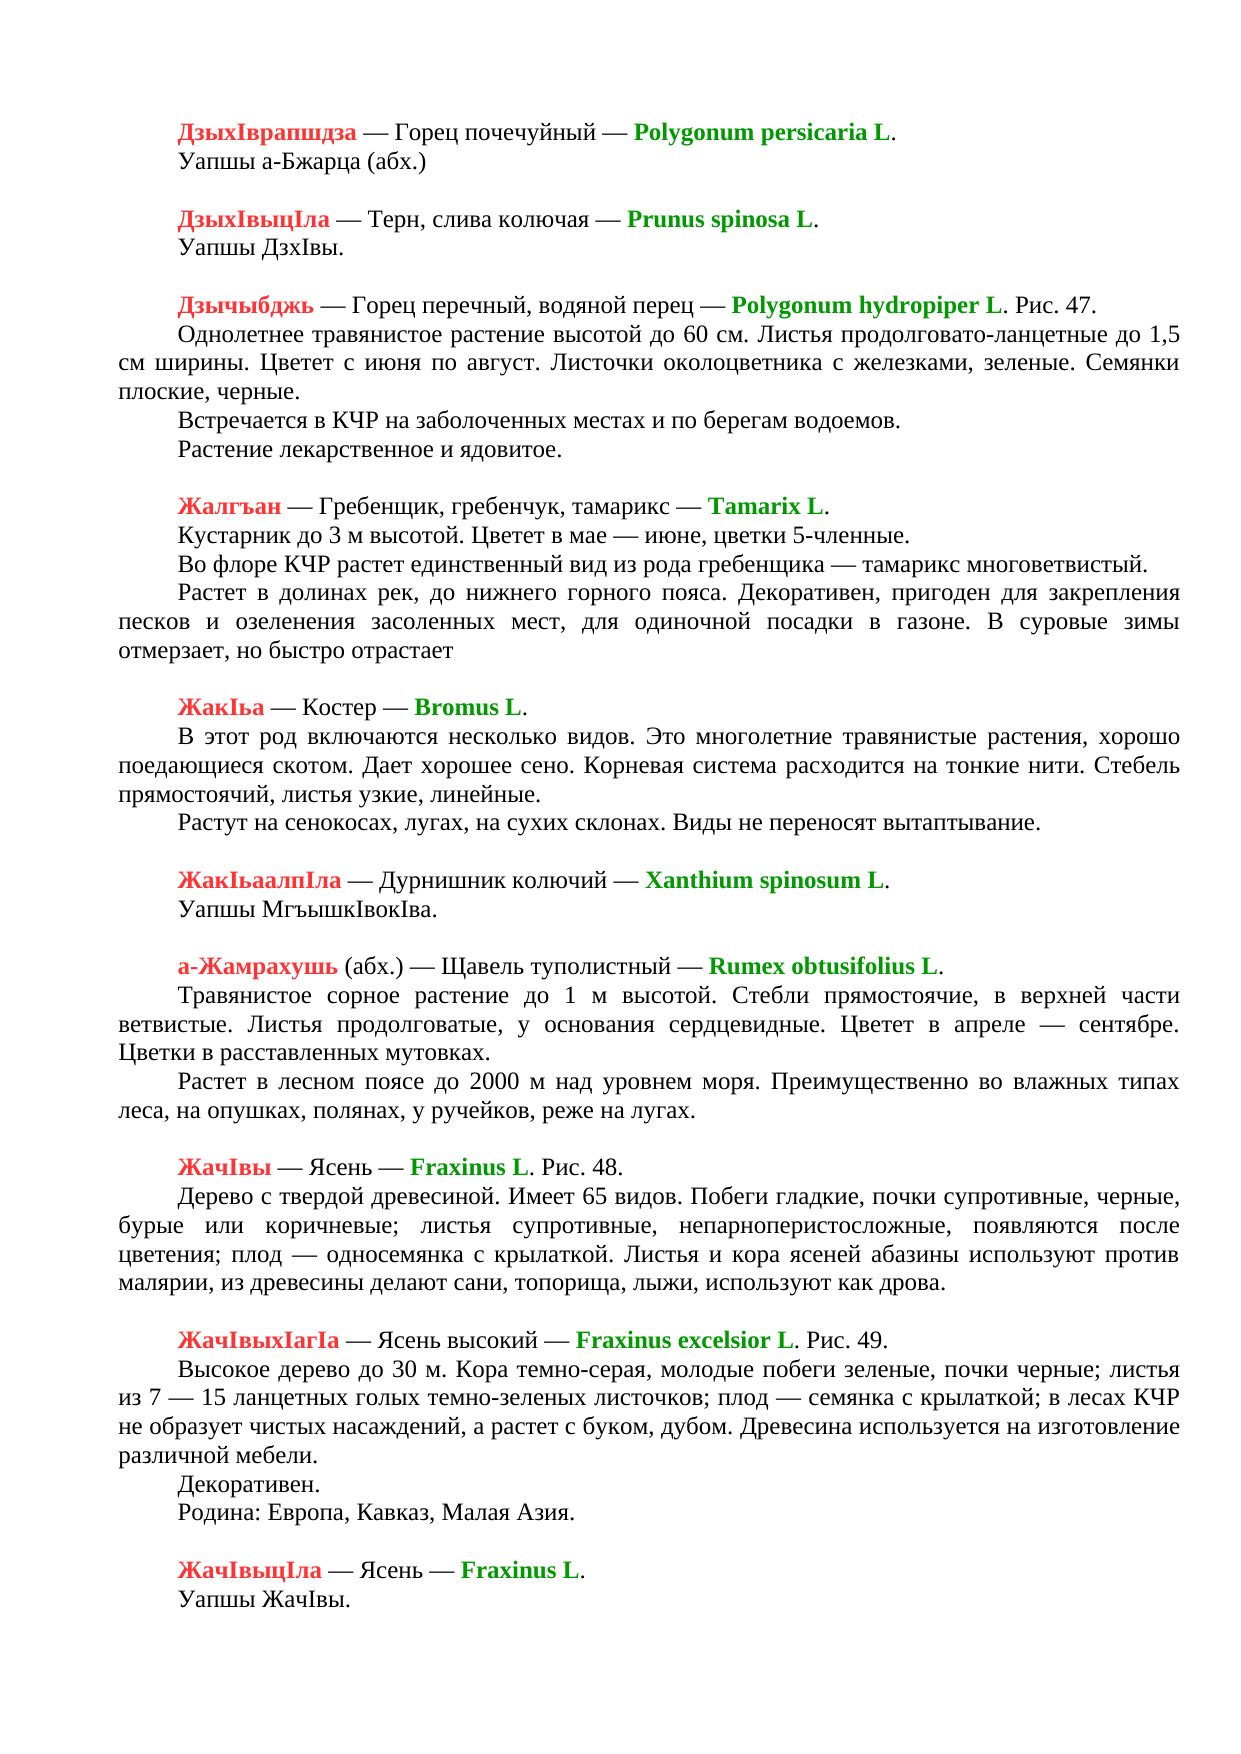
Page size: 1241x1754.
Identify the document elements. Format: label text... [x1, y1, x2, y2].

text Растет в лесном поясе до 2000 м над уровнем моря. Преимущественно во влажных типах леса, на опушках, полянах, у ручейков, реже на лугах. [118, 1066, 1181, 1124]
text Уапшы ЖачIвы. [118, 1584, 1181, 1612]
text Дерево с твердой древесиной. Имеет 65 видов. Побеги гладкие, почки супротивные, черные, бурые или коричневые; листья супротивные, непарноперистосложные, появляются после цветения; плод — односемянка с крылаткой. Листья и кора ясеней абазины используют против малярии, из древесины делают сани, топорища, лыжи, используют как дрова. [118, 1181, 1181, 1296]
text ЖачIвыцIла — Ясень — Fraxinus L. [118, 1555, 1181, 1584]
text Травянистое сорное растение до 1 м высотой. Стебли прямостоячие, в верхней части ветвистые. Листья продолговатые, у основания сердцевидные. Цветет в апреле — сентябре. Цветки в расставленных мутовках. [118, 980, 1181, 1066]
text Встречается в КЧР на заболоченных местах и по берегам водоемов. [118, 405, 1181, 434]
text Родина: Европа, Кавказ, Малая Азия. [118, 1497, 1181, 1526]
text Жалгъан — Гребенщик, гребенчук, тамарикс — Tamarix L. [118, 491, 1181, 520]
text ЖачIвы — Ясень — Fraxinus L. Рис. 48. [118, 1152, 1181, 1181]
text ДзыхIвыцIла — Терн, слива колючая — Prunus spinosa L. [118, 204, 1181, 232]
text Во флоре КЧР растет единственный вид из рода гребенщика — тамарикс многоветвистый. [118, 549, 1181, 577]
text ДзыхIврапшдза — Горец почечуйный — Polygonum persicaria L. [118, 117, 1181, 146]
text Декоративен. [118, 1469, 1181, 1497]
text Кустарник до 3 м высотой. Цветет в мае — июне, цветки 5-членные. [118, 520, 1181, 549]
text Уапшы МгъышкIвокIва. [118, 894, 1181, 922]
text Однолетнее травянистое растение высотой до 60 см. Листья продолговато-ланцетные до 1,5 см ширины. Цветет с июня по август. Листочки околоцветника с железками, зеленые. Семянки плоские, черные. [118, 319, 1181, 405]
text ЖачIвыхIагIа — Ясень высокий — Fraxinus excelsior L. Рис. 49. [118, 1325, 1181, 1354]
text Высокое дерево до 30 м. Кора темно-серая, молодые побеги зеленые, почки черные; листья из 7 — 15 ланцетных голых темно-зеленых листочков; плод — семянка с крылаткой; в лесах КЧР не образует чистых насаждений, а растет с буком, дубом. Древесина используется на изготовление различной мебели. [118, 1354, 1181, 1469]
text а-Жамрахушь (абх.) — Щавель туполистный — Rumex obtusifolius L. [118, 951, 1181, 980]
text Растут на сенокосах, лугах, на сухих склонах. Виды не переносят вытаптывание. [118, 807, 1181, 836]
text Уапшы а-Бжарца (абх.) [118, 146, 1181, 175]
text ЖакIьаалпIла — Дурнишник колючий — Xanthium spinosum L. [118, 865, 1181, 894]
text В этот род включаются несколько видов. Это многолетние травянистые растения, хорошо поедающиеся скотом. Дает хорошее сено. Корневая система расходится на тонкие нити. Стебель прямостоячий, листья узкие, линейные. [118, 721, 1181, 807]
text Уапшы ДзхIвы. [118, 232, 1181, 261]
text Растет в долинах рек, до нижнего горного пояса. Декоративен, пригоден для закрепления песков и озеленения засоленных мест, для одиночной посадки в газоне. В суровые зимы отмерзает, но быстро отрастает [118, 577, 1181, 664]
text Дзычыбджь — Горец перечный, водяной перец — Polygonum hydropiper L. Рис. 47. [118, 290, 1181, 319]
text ЖакIьа — Костер — Bromus L. [118, 692, 1181, 721]
text Растение лекарственное и ядовитое. [118, 434, 1181, 462]
